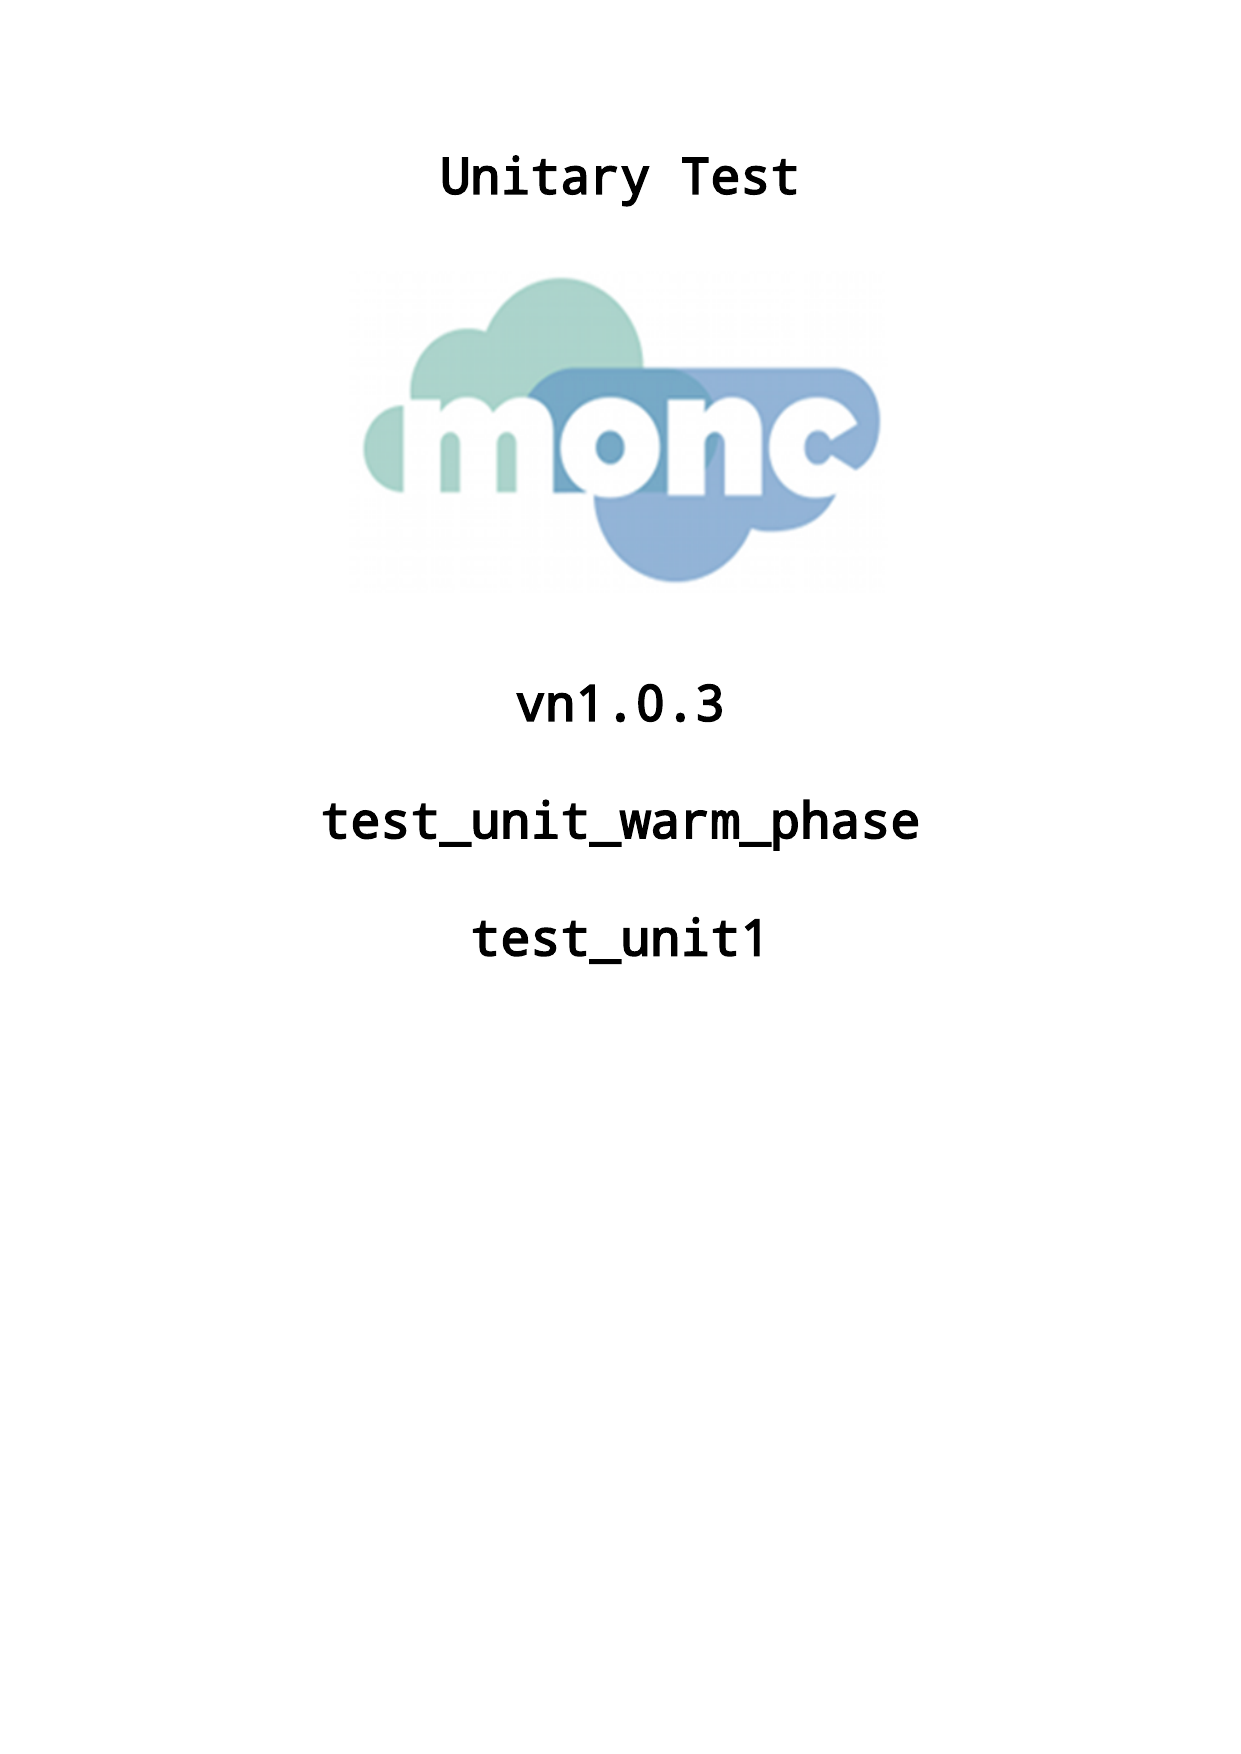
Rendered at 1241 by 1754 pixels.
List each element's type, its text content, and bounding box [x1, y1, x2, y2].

picture [349, 271, 891, 593]
text vn1.0.3 [118, 674, 1122, 733]
text Unitary Test [118, 147, 1122, 206]
text test_unit_warm_phase [118, 792, 1122, 850]
text test_unit1 [118, 909, 1122, 968]
